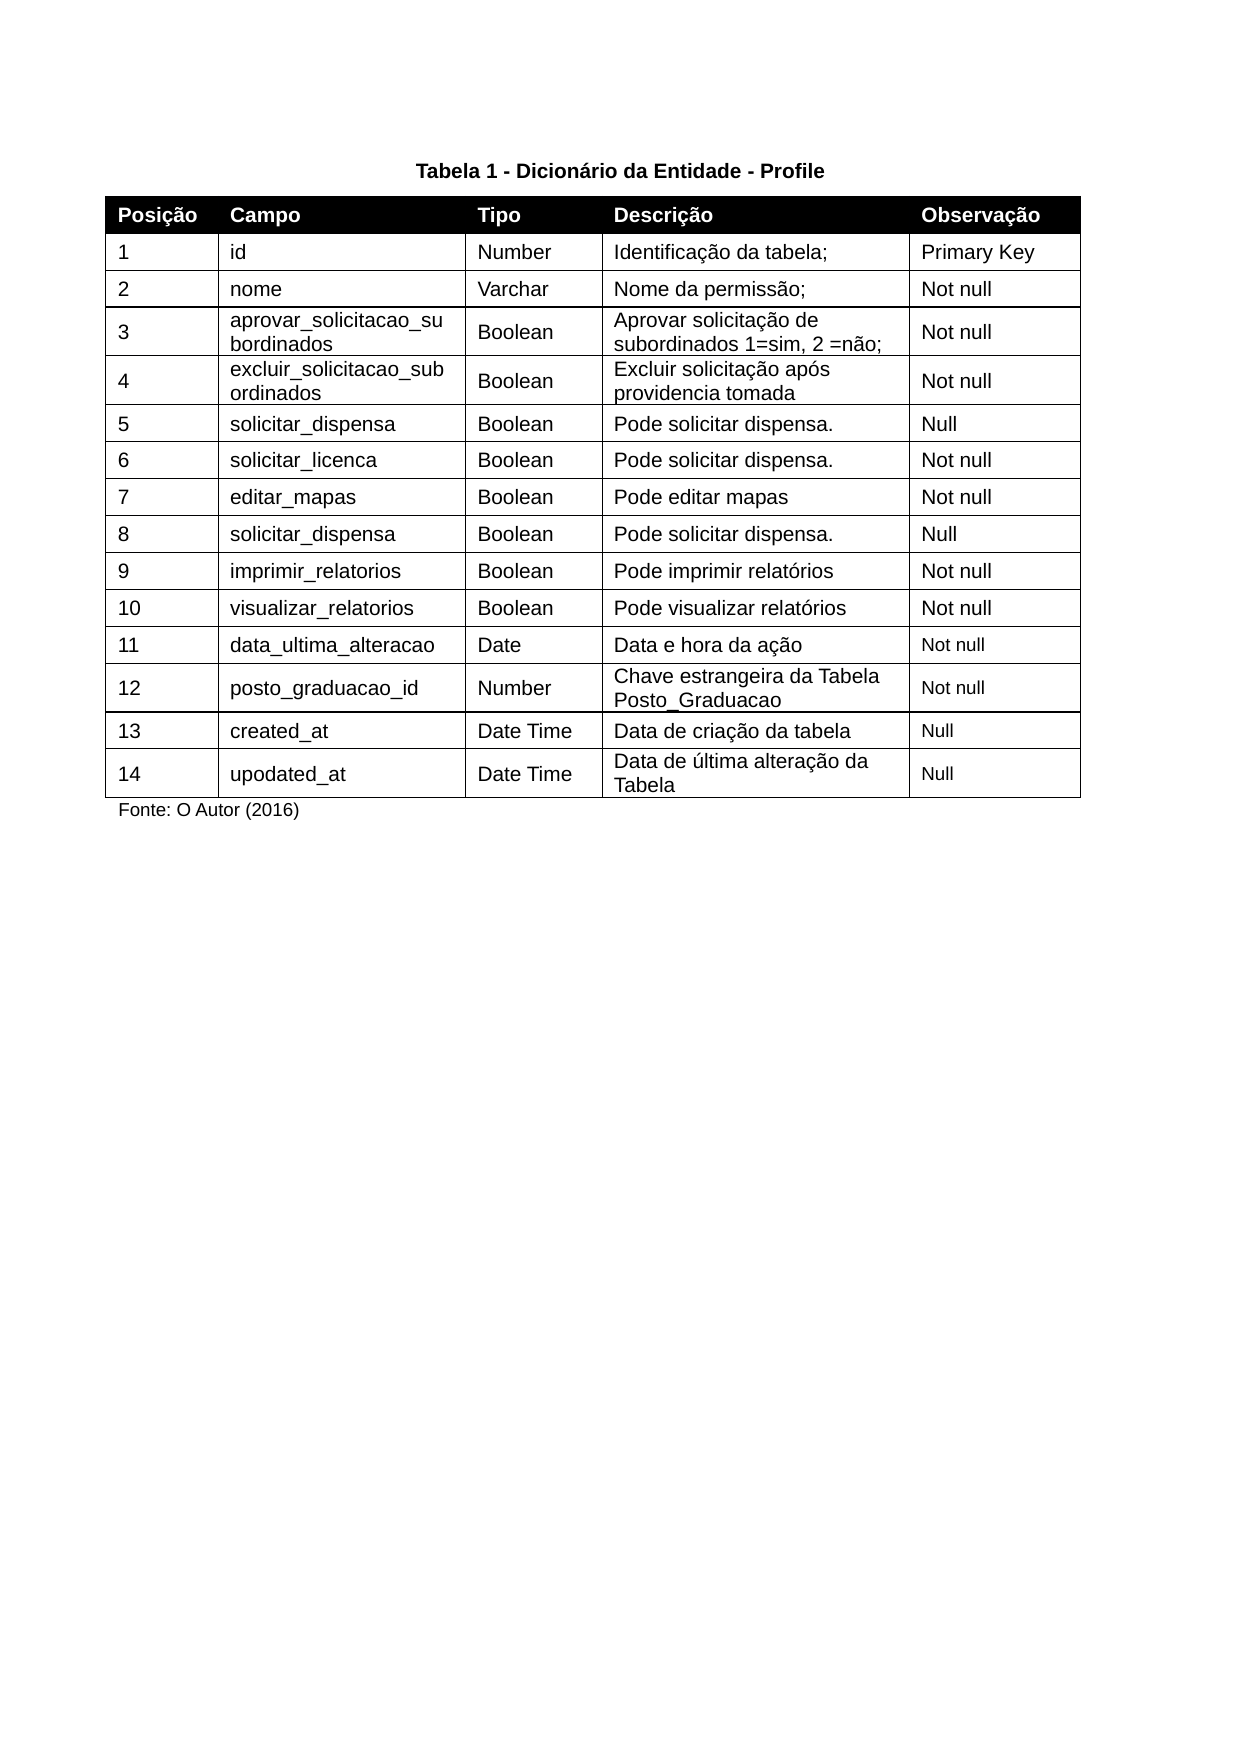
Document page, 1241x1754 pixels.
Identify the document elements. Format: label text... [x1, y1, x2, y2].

table_cell Boolean [466, 479, 602, 515]
table_cell Not null [910, 553, 1080, 589]
table_cell Varchar [466, 271, 602, 306]
table_cell Pode editar mapas [603, 479, 909, 515]
table_cell Data e hora da ação [603, 627, 909, 662]
table_cell 1 [106, 234, 218, 269]
text Tabela 1 - Dicionário da Entidade - Profile [118, 159, 1122, 183]
table_cell Number [466, 234, 602, 269]
table_cell solicitar_dispensa [219, 405, 465, 441]
table_cell 5 [106, 405, 218, 441]
table_header Descrição [603, 197, 909, 233]
table_cell nome [219, 271, 465, 306]
table_cell Date [466, 627, 602, 662]
table_header Campo [219, 197, 465, 233]
table_cell Not null [910, 308, 1080, 355]
table_cell created_at [219, 713, 465, 748]
table_header Observação [910, 197, 1080, 233]
table_cell Nome da permissão; [603, 271, 909, 306]
table_cell 12 [106, 664, 218, 711]
table_cell 7 [106, 479, 218, 515]
table_cell Boolean [466, 405, 602, 441]
table_cell editar_mapas [219, 479, 465, 515]
table_cell Pode solicitar dispensa. [603, 516, 909, 552]
table_cell Boolean [466, 516, 602, 552]
table_cell Boolean [466, 442, 602, 478]
table_cell 2 [106, 271, 218, 306]
table_cell Chave estrangeira da Tabela Posto_Graduacao [603, 664, 909, 711]
table_cell Not null [910, 590, 1080, 626]
table_cell Null [910, 405, 1080, 441]
table_cell Pode solicitar dispensa. [603, 405, 909, 441]
table_cell upodated_at [219, 749, 465, 797]
table_cell solicitar_dispensa [219, 516, 465, 552]
table_cell Number [466, 664, 602, 711]
table_cell 8 [106, 516, 218, 552]
table_cell Identificação da tabela; [603, 234, 909, 269]
table_cell Date Time [466, 749, 602, 797]
table_cell Pode visualizar relatórios [603, 590, 909, 626]
table_cell imprimir_relatorios [219, 553, 465, 589]
table_cell Boolean [466, 553, 602, 589]
table_cell Not null [910, 271, 1080, 306]
table_cell aprovar_solicitacao_subordinados [219, 308, 465, 355]
table_cell solicitar_licenca [219, 442, 465, 478]
table_cell Null [910, 516, 1080, 552]
table_header Posição [106, 197, 218, 233]
table_cell id [219, 234, 465, 269]
table_cell 13 [106, 713, 218, 748]
table_cell excluir_solicitacao_subordinados [219, 356, 465, 404]
table_cell Boolean [466, 356, 602, 404]
table_cell data_ultima_alteracao [219, 627, 465, 662]
table_cell Null [910, 713, 1080, 748]
table_cell Excluir solicitação após providencia tomada [603, 356, 909, 404]
table_cell Null [910, 749, 1080, 797]
table_cell Aprovar solicitação de subordinados 1=sim, 2 =não; [603, 308, 909, 355]
table_cell 9 [106, 553, 218, 589]
table_cell 14 [106, 749, 218, 797]
table_cell Not null [910, 442, 1080, 478]
table_cell posto_graduacao_id [219, 664, 465, 711]
table_cell 11 [106, 627, 218, 662]
table_cell Date Time [466, 713, 602, 748]
table_cell Not null [910, 479, 1080, 515]
table_header Tipo [466, 197, 602, 233]
table_cell Not null [910, 356, 1080, 404]
table_cell Not null [910, 664, 1080, 711]
text Fonte: O Autor (2016) [118, 798, 1157, 820]
table_cell Pode solicitar dispensa. [603, 442, 909, 478]
table_cell Data de criação da tabela [603, 713, 909, 748]
table_cell Boolean [466, 308, 602, 355]
table_cell Boolean [466, 590, 602, 626]
table_cell Data de última alteração da Tabela [603, 749, 909, 797]
table_cell Primary Key [910, 234, 1080, 269]
table_cell visualizar_relatorios [219, 590, 465, 626]
table_cell Not null [910, 627, 1080, 662]
table_cell 10 [106, 590, 218, 626]
table_cell 6 [106, 442, 218, 478]
table_cell Pode imprimir relatórios [603, 553, 909, 589]
table_cell 3 [106, 308, 218, 355]
table_cell 4 [106, 356, 218, 404]
